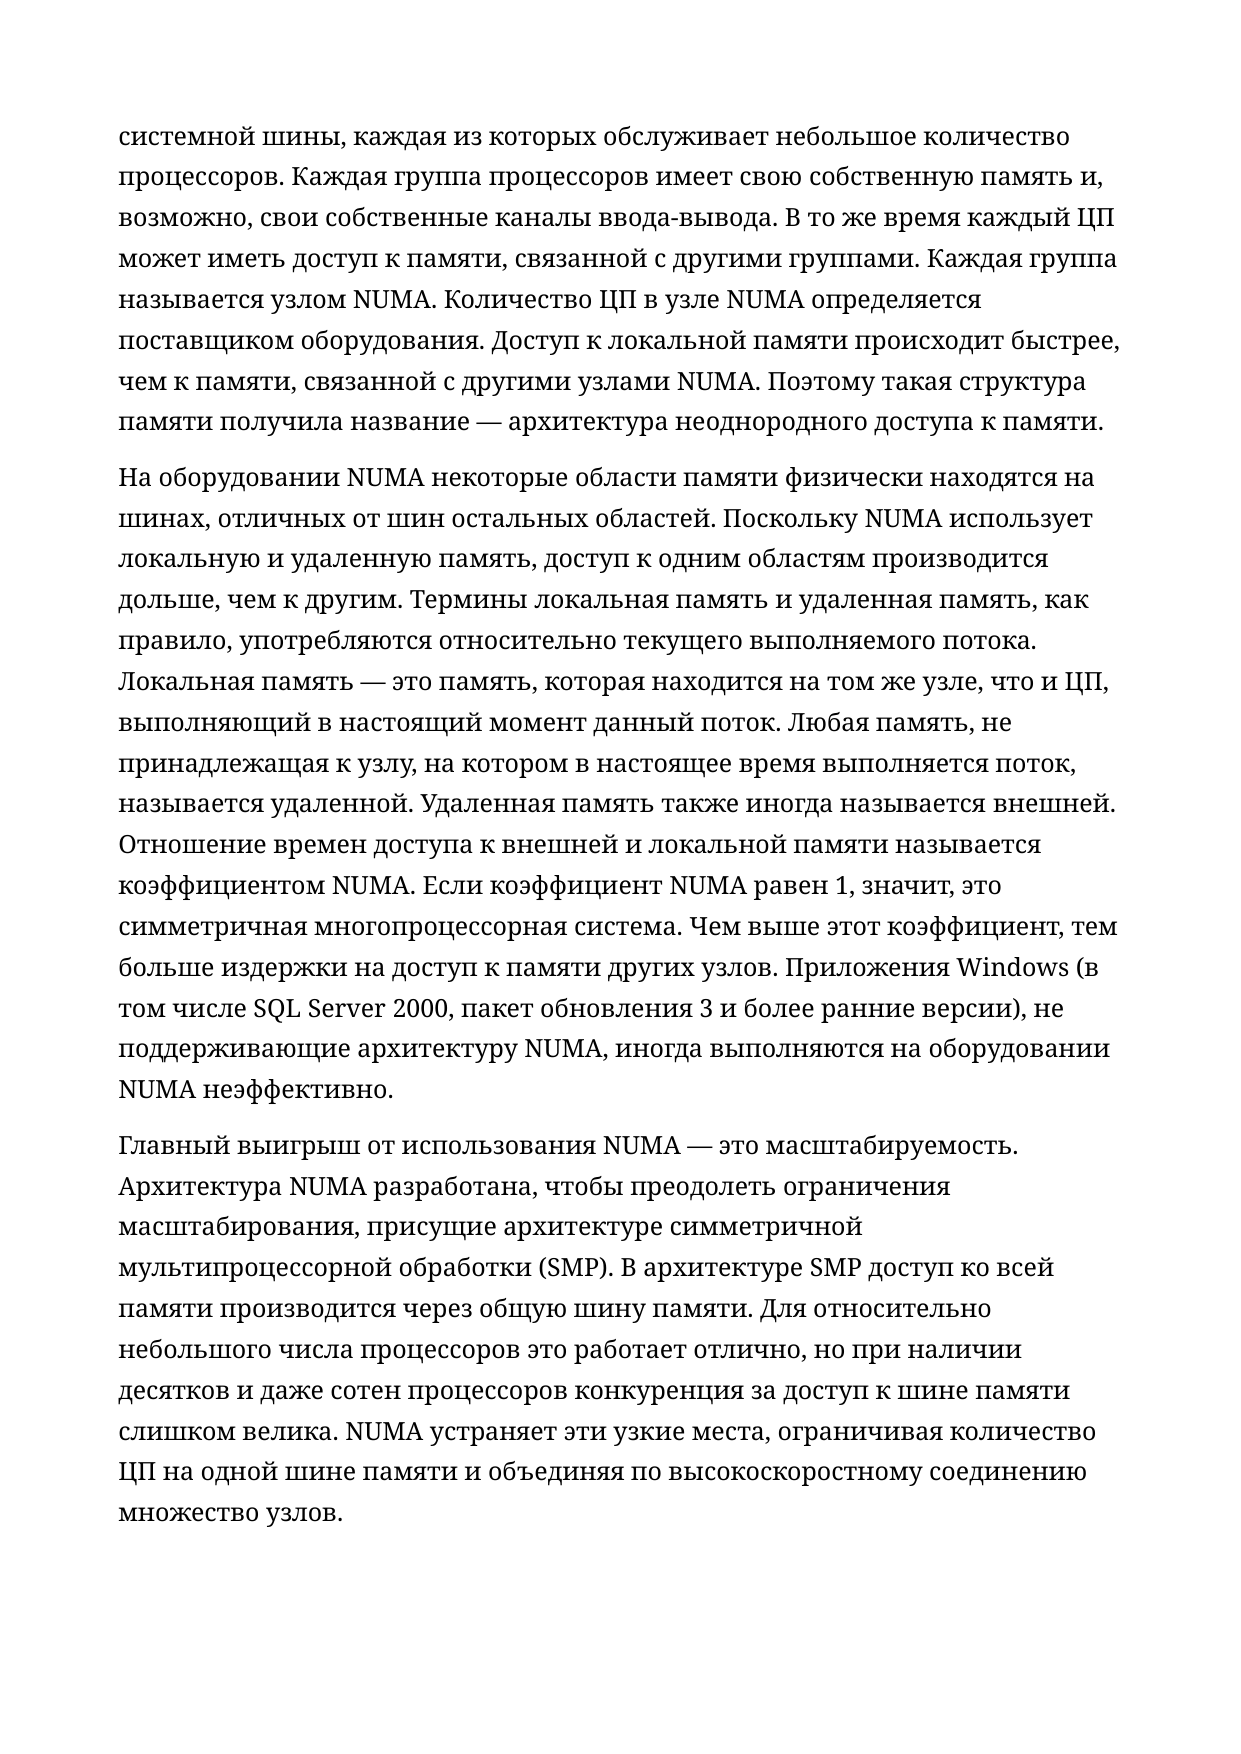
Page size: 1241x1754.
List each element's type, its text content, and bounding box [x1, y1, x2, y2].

text Главный выигрыш от использования NUMA — это масштабируемость. Архитектура NUMA разработана, чтобы преодолеть ограничения масштабирования, присущие архитектуре симметричной мультипроцессорной обработки (SMP). В архитектуре SMP доступ ко всей памяти производится через общую шину памяти. Для относительно небольшого числа процессоров это работает отлично, но при наличии десятков и даже сотен процессоров конкуренция за доступ к шине памяти слишком велика. NUMA устраняет эти узкие места, ограничивая количество ЦП на одной шине памяти и объединяя по высокоскоростному соединению множество узлов. [118, 1127, 1122, 1529]
text На оборудовании NUMA некоторые области памяти физически находятся на шинах, отличных от шин остальных областей. Поскольку NUMA использует локальную и удаленную память, доступ к одним областям производится дольше, чем к другим. Термины локальная память и удаленная память, как правило, употребляются относительно текущего выполняемого потока. Локальная память — это память, которая находится на том же узле, что и ЦП, выполняющий в настоящий момент данный поток. Любая память, не принадлежащая к узлу, на котором в настоящее время выполняется поток, называется удаленной. Удаленная память также иногда называется внешней. Отношение времен доступа к внешней и локальной памяти называется коэффициентом NUMA. Если коэффициент NUMA равен 1, значит, это симметричная многопроцессорная система. Чем выше этот коэффициент, тем больше издержки на доступ к памяти других узлов. Приложения Windows (в том числе SQL Server 2000, пакет обновления 3 и более ранние версии), не поддерживающие архитектуру NUMA, иногда выполняются на оборудовании NUMA неэффективно. [118, 459, 1122, 1106]
text системной шины, каждая из которых обслуживает небольшое количество процессоров. Каждая группа процессоров имеет свою собственную память и, возможно, свои собственные каналы ввода-вывода. В то же время каждый ЦП может иметь доступ к памяти, связанной с другими группами. Каждая группа называется узлом NUMA. Количество ЦП в узле NUMA определяется поставщиком оборудования. Доступ к локальной памяти происходит быстрее, чем к памяти, связанной с другими узлами NUMA. Поэтому такая структура памяти получила название — архитектура неоднородного доступа к памяти. [118, 118, 1122, 438]
